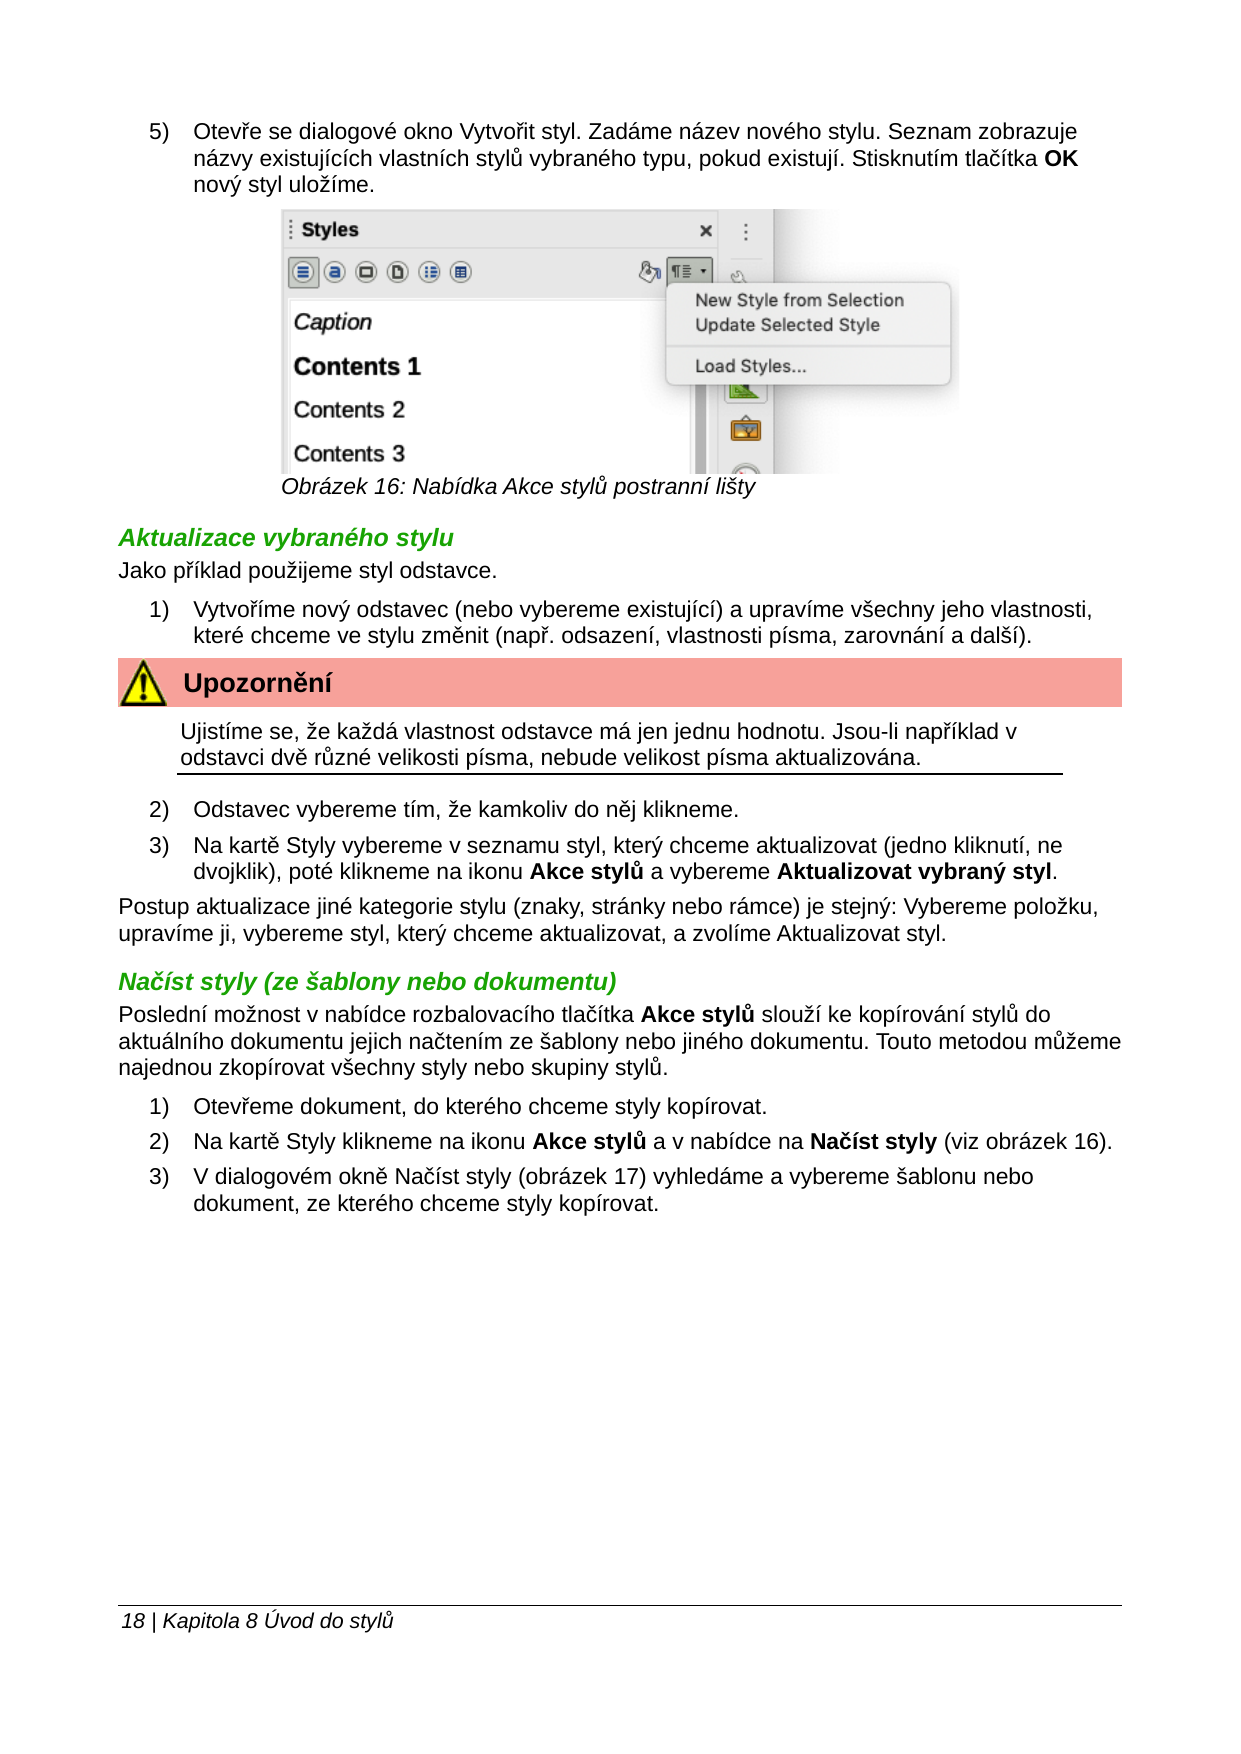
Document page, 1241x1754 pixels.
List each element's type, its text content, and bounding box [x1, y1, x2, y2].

list Na kartě Styly vybereme v seznamu styl, který chceme aktualizovat (jedno kliknutí, ne dvojklik), poté klikneme na ikonu Akce stylů a vybereme Aktualizovat vybraný styl. [169, 832, 1122, 884]
picture [119, 658, 167, 706]
subtitle Aktualizace vybraného stylu [118, 523, 1122, 551]
list Poslední možnost v nabídce rozbalovacího tlačítka Akce stylů slouží ke kopírování stylů do aktuálního dokumentu jejich načtením ze šablony nebo jiného dokumentu. Touto metodou můžeme najednou zkopírovat všechny styly nebo skupiny stylů. [118, 1001, 1122, 1080]
list Otevřeme dokument, do kterého chceme styly kopírovat. [169, 1093, 1122, 1119]
text Ujistíme se, že každá vlastnost odstavce má jen jednu hodnotu. Jsou-li například v odstavci dvě různé velikosti písma, nebude velikost písma aktualizována. [177, 714, 1063, 773]
list Vytvoříme nový odstavec (nebo vybereme existující) a upravíme všechny jeho vlastnosti, které chceme ve stylu změnit (např. odsazení, vlastnosti písma, zarovnání a další). [169, 596, 1122, 649]
text Obrázek 16: Nabídka Akce stylů postranní lišty [281, 474, 959, 499]
list Na kartě Styly klikneme na ikonu Akce stylů a v nabídce na Načíst styly (viz obrázek 16). [169, 1128, 1122, 1154]
subtitle Upozornění [118, 658, 1122, 707]
list Odstavec vybereme tím, že kamkoliv do něj klikneme. [169, 796, 1122, 823]
text Postup aktualizace jiné kategorie stylu (znaky, stránky nebo rámce) je stejný: Vybereme položku, upravíme ji, vybereme styl, který chceme aktualizovat, a zvolíme Aktualizovat styl. [118, 893, 1122, 946]
picture [280, 209, 960, 474]
subtitle Načíst styly (ze šablony nebo dokumentu) [118, 967, 1122, 995]
list V dialogovém okně Načíst styly (obrázek 17) vyhledáme a vybereme šablonu nebo dokument, ze kterého chceme styly kopírovat. [169, 1163, 1122, 1216]
list Jako příklad použijeme styl odstavce. [118, 557, 1122, 584]
list Otevře se dialogové okno Vytvořit styl. Zadáme název nového stylu. Seznam zobrazuje názvy existujících vlastních stylů vybraného typu, pokud existují. Stisknutím tlačítka OK nový styl uložíme. [169, 118, 1122, 197]
